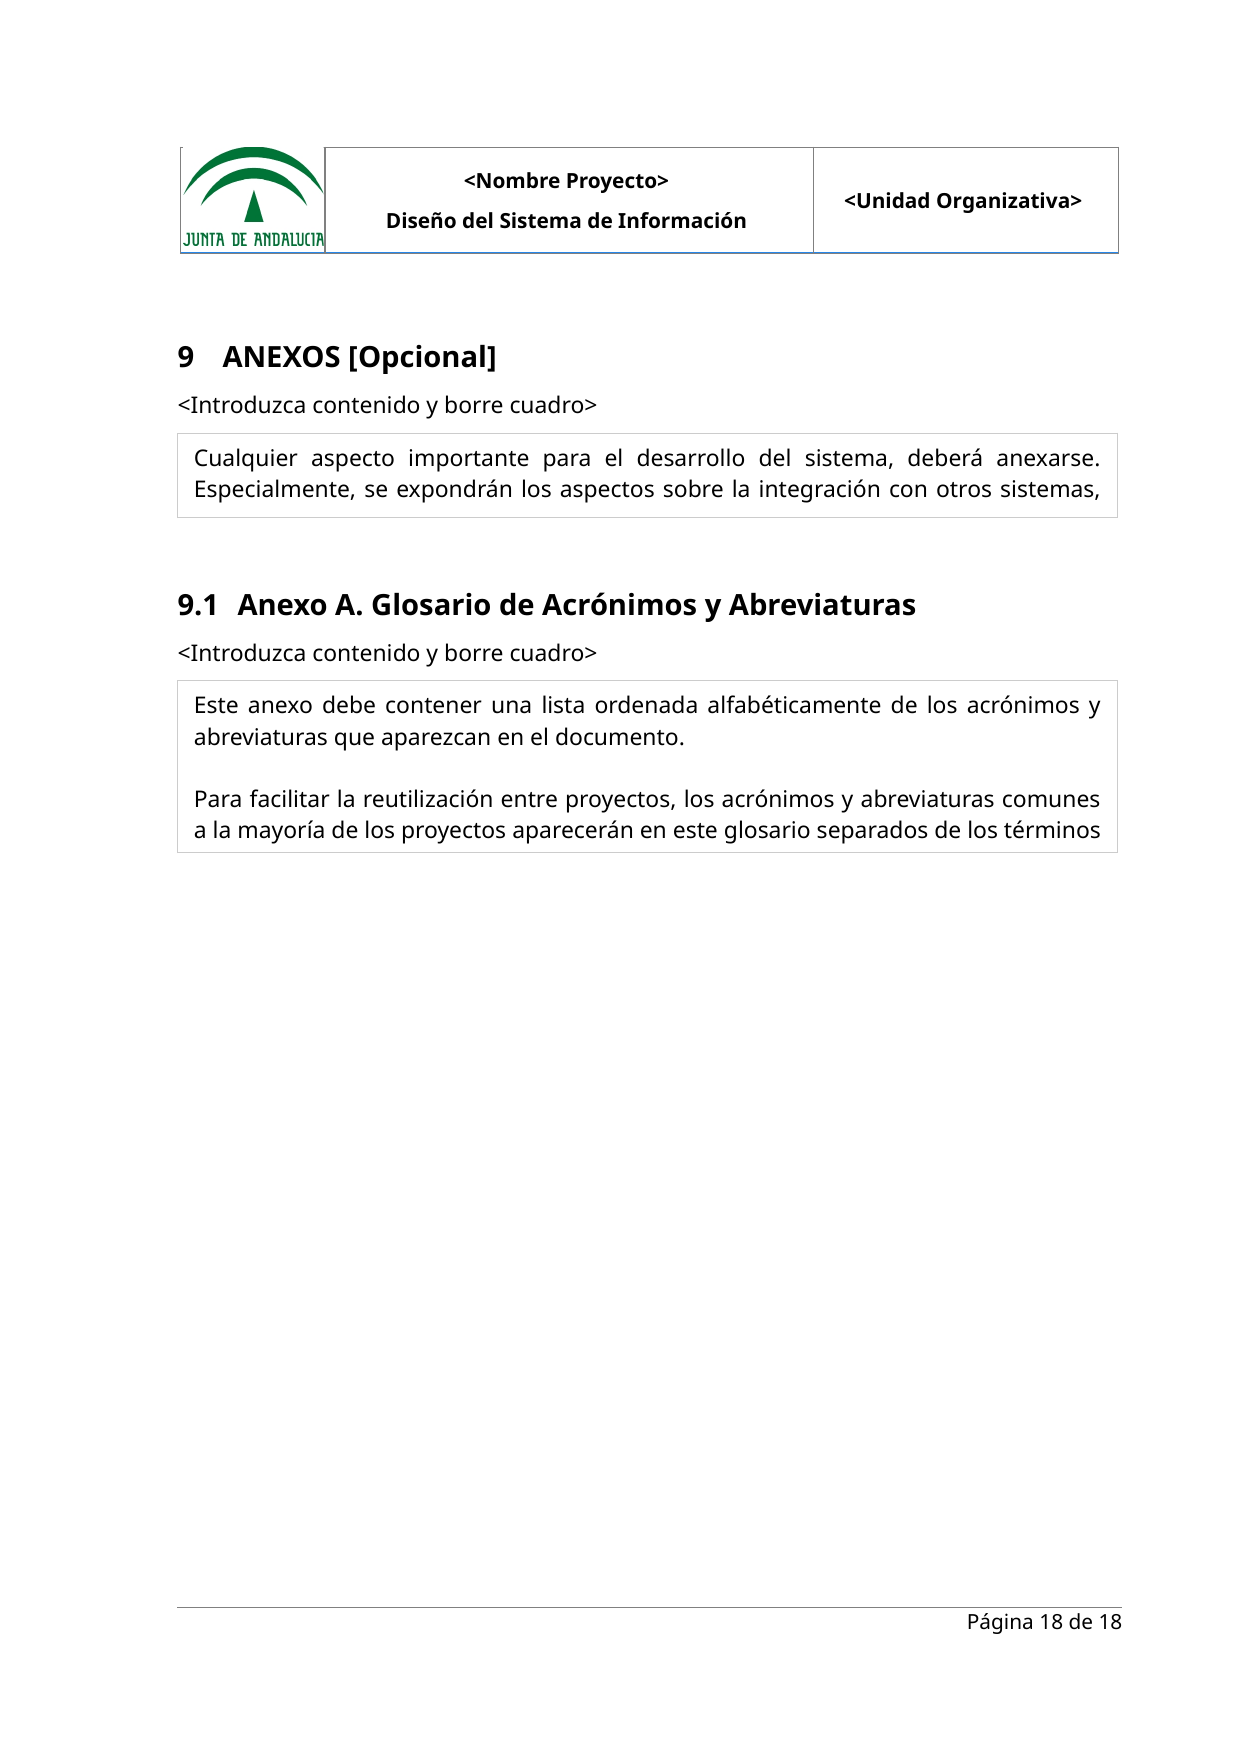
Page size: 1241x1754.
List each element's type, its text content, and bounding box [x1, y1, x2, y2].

text Cualquier aspecto importante para el desarrollo del sistema, deberá anexarse. Especialmente, se expondrán los aspectos sobre la integración con otros sistemas, bien por integración funcional, bien por delegación. [194, 441, 1101, 509]
text <Introduzca contenido y borre cuadro> [177, 389, 1122, 420]
subtitle ANEXOS [Opcional] [177, 336, 1122, 376]
text <Introduzca contenido y borre cuadro> [177, 637, 1122, 668]
text Para facilitar la reutilización entre proyectos, los acrónimos y abreviaturas comunes a la mayoría de los proyectos aparecerán en este glosario separados de los términos específicos del dominio del problema. [194, 783, 1101, 844]
picture [183, 147, 324, 246]
text Este anexo debe contener una lista ordenada alfabéticamente de los acrónimos y abreviaturas que aparezcan en el documento. [194, 689, 1101, 752]
subtitle Anexo A. Glosario de Acrónimos y Abreviaturas [177, 584, 1122, 624]
